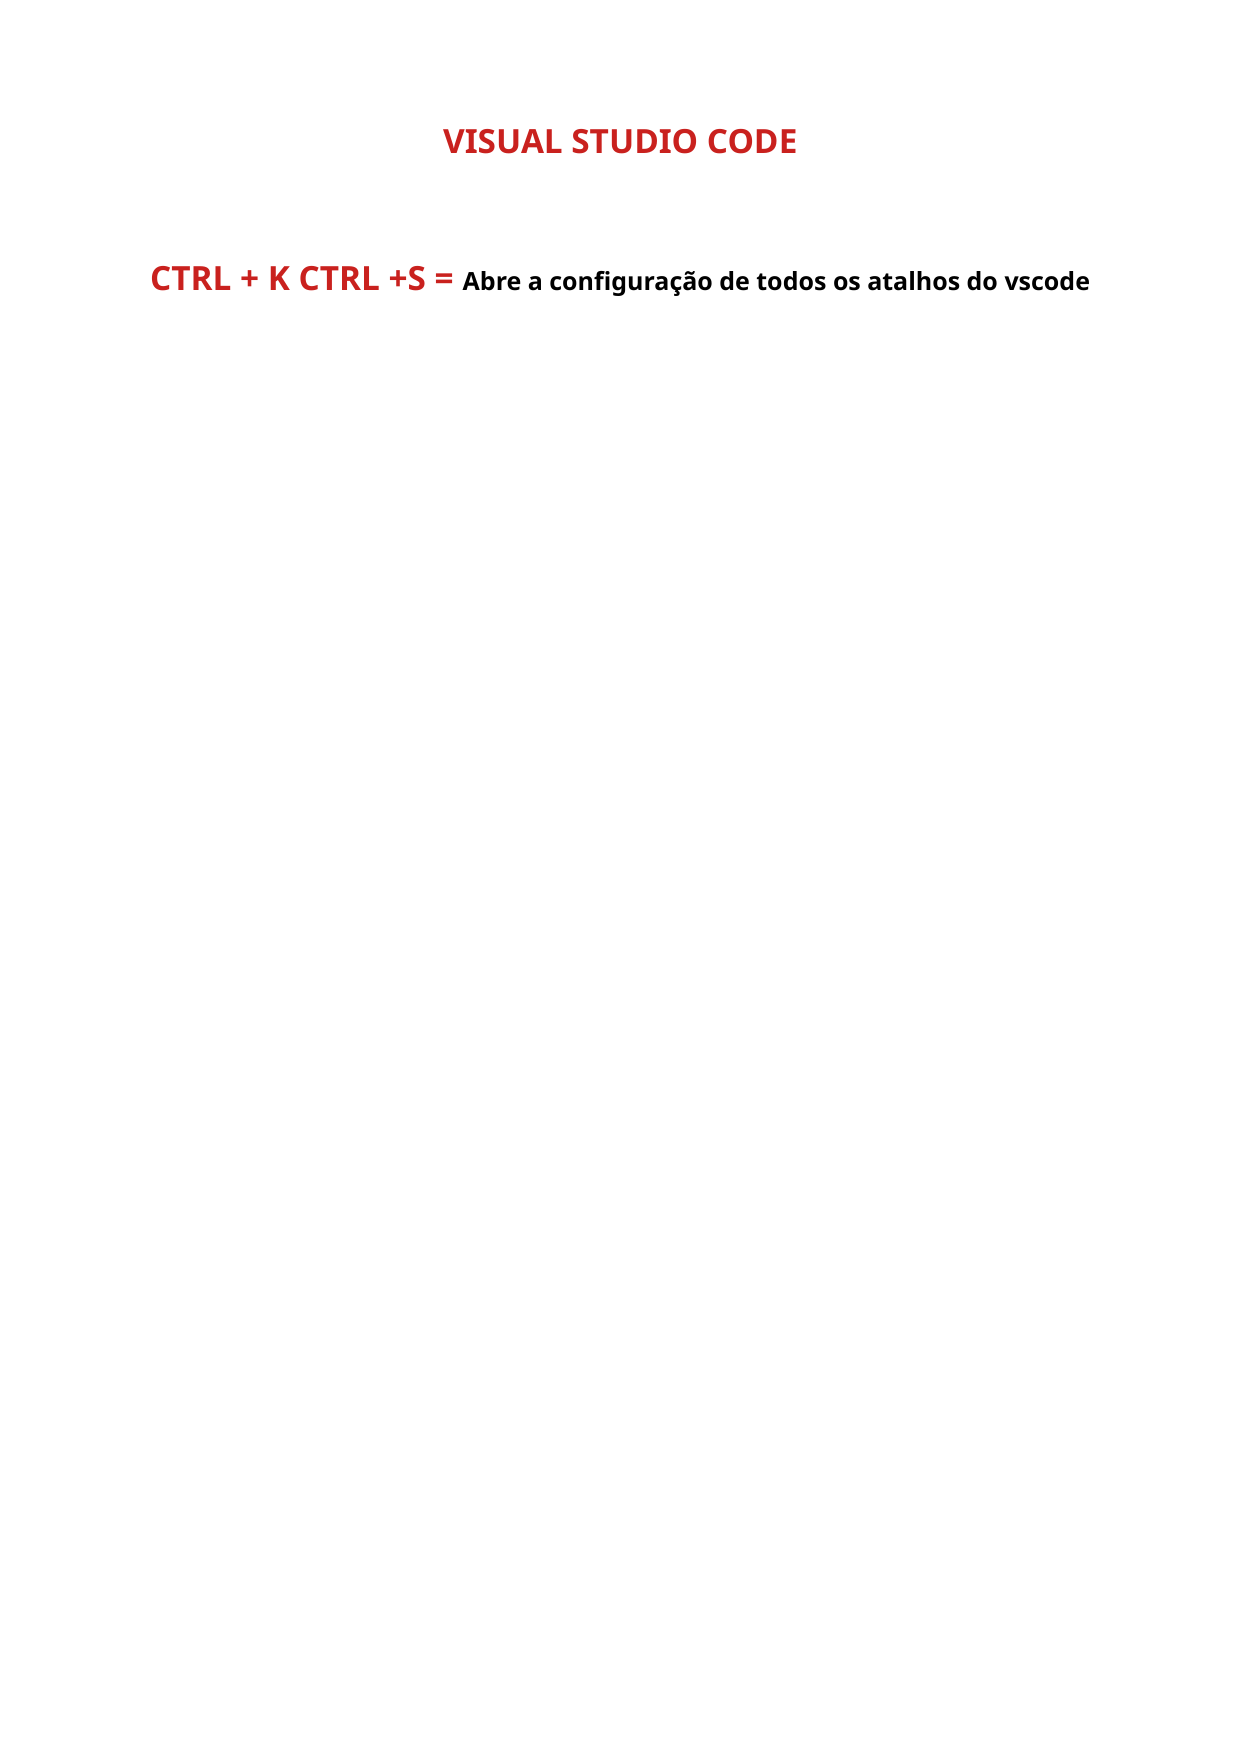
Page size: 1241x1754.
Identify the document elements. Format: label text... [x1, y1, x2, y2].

text CTRL + K CTRL +S = Abre a configuração de todos os atalhos do vscode [118, 254, 1122, 300]
text VISUAL STUDIO CODE [118, 118, 1122, 163]
